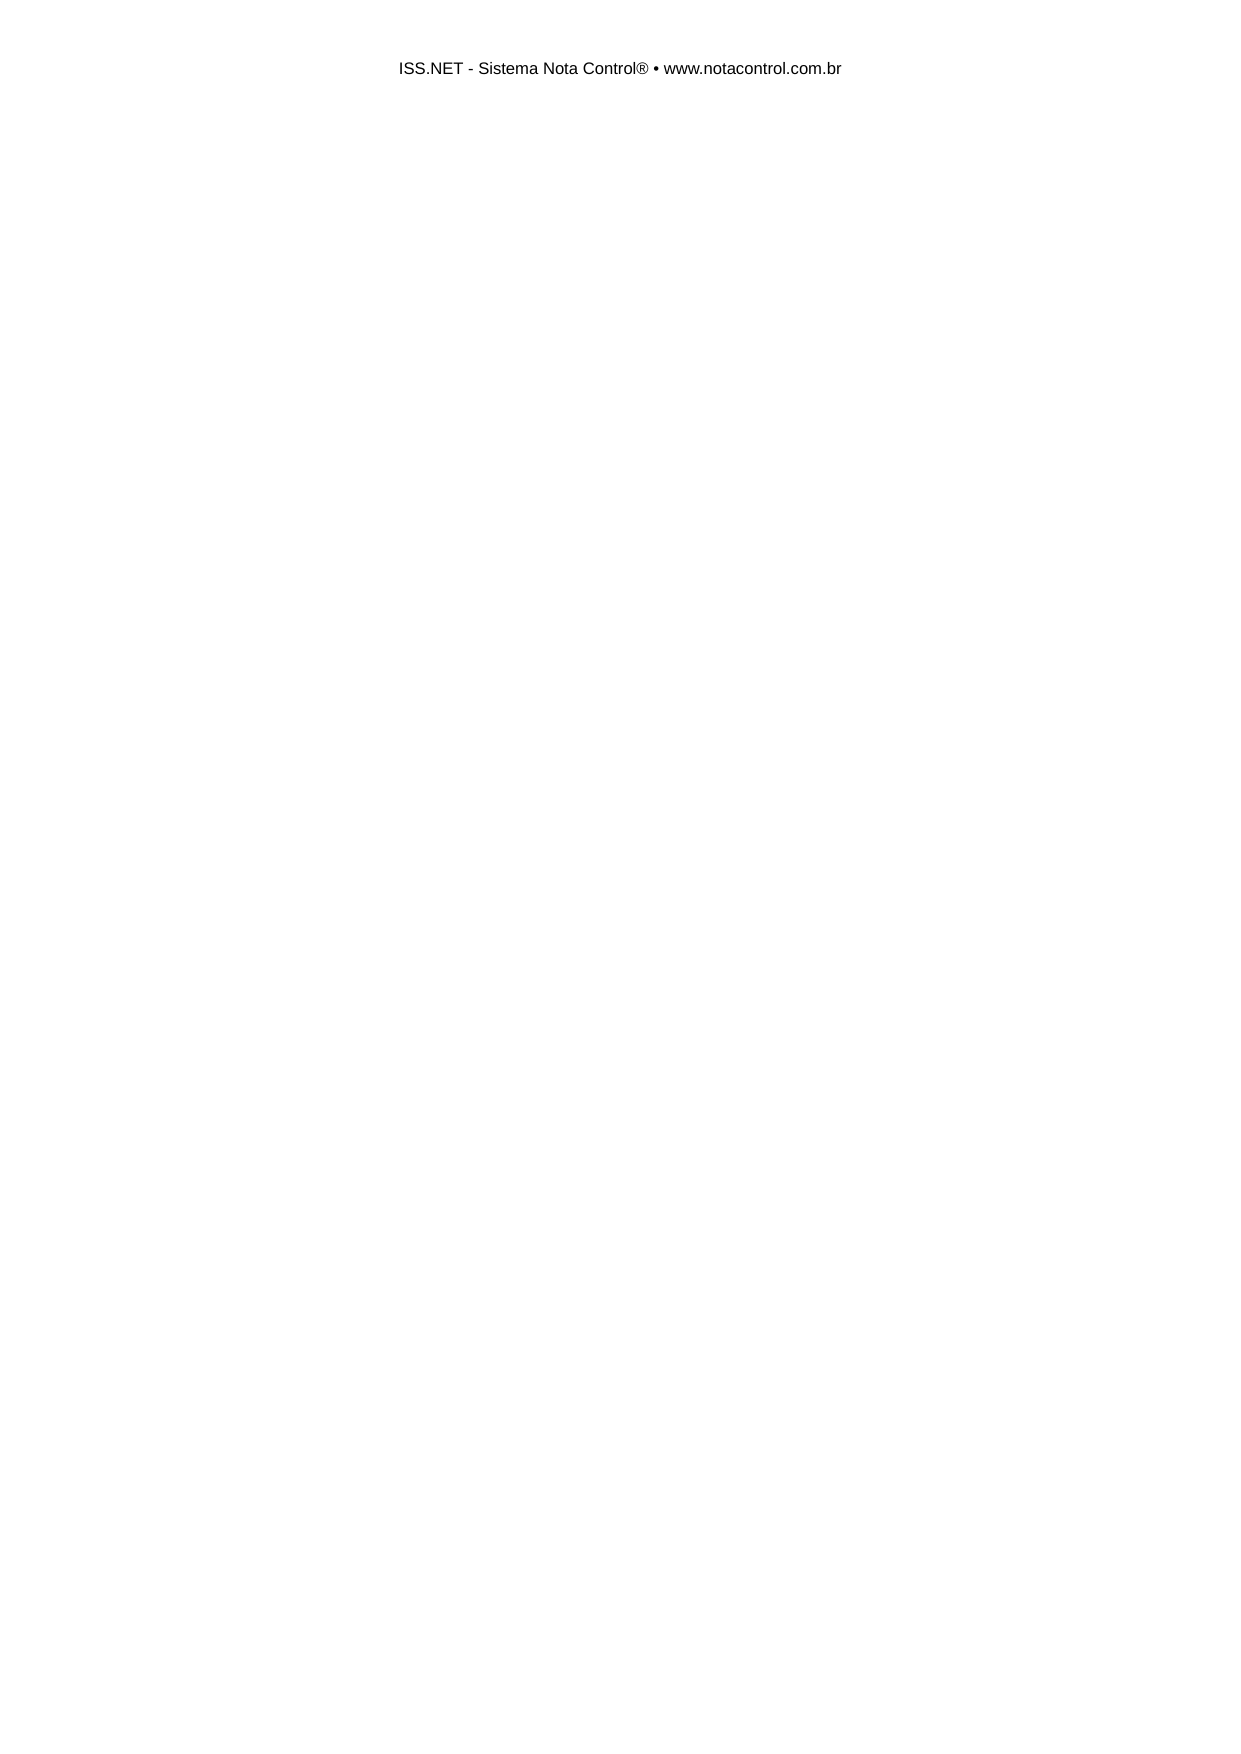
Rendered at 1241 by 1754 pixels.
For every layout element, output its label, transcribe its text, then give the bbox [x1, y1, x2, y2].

text ISS.NET - Sistema Nota Control® • www.notacontrol.com.br [118, 59, 1122, 78]
